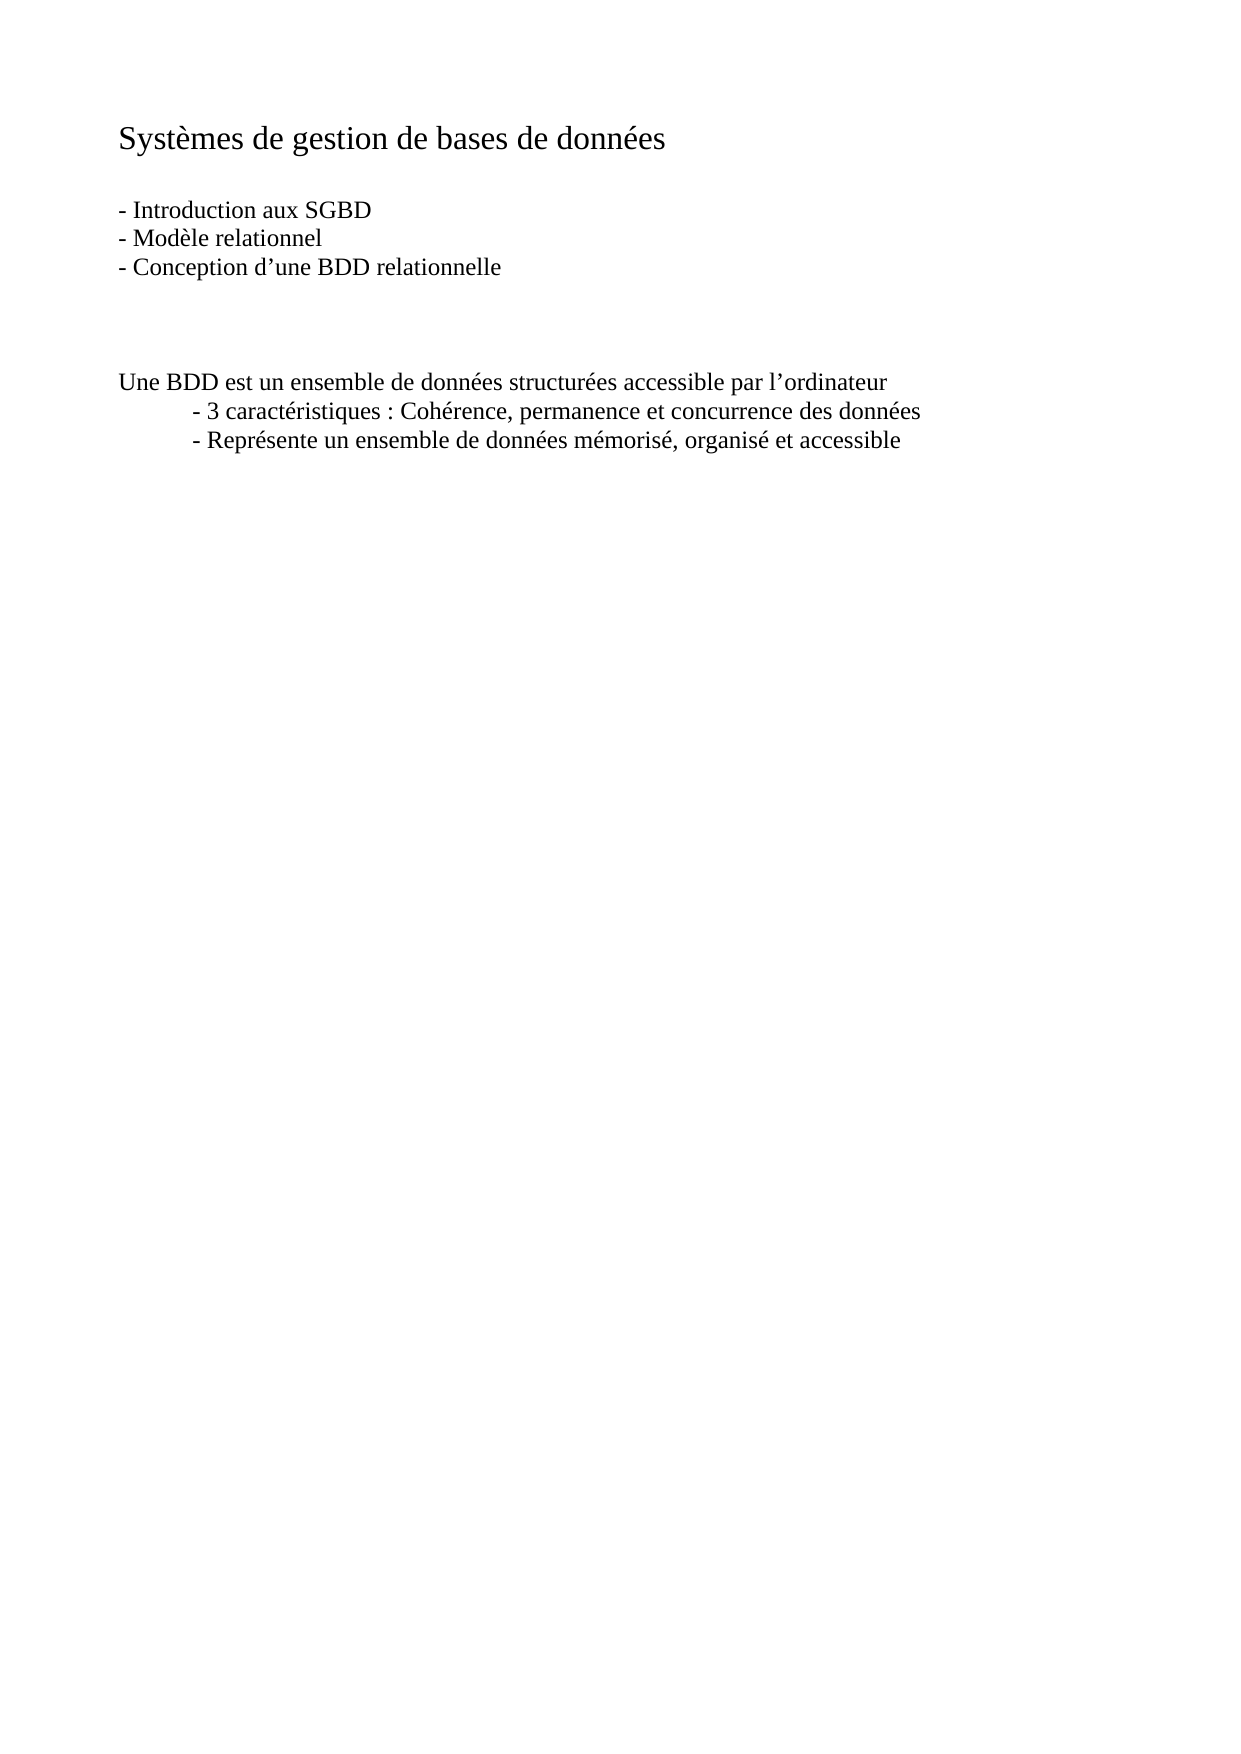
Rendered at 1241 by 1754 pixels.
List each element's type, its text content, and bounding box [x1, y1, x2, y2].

text - Représente un ensemble de données mémorisé, organisé et accessible [118, 425, 1122, 453]
text Systèmes de gestion de bases de données [118, 118, 1122, 156]
text Une BDD est un ensemble de données structurées accessible par l’ordinateur [118, 367, 1122, 396]
text - Modèle relationnel [118, 223, 1122, 252]
text - Conception d’une BDD relationnelle [118, 252, 1122, 281]
text - 3 caractéristiques : Cohérence, permanence et concurrence des données [118, 396, 1122, 425]
text - Introduction aux SGBD [118, 195, 1122, 223]
